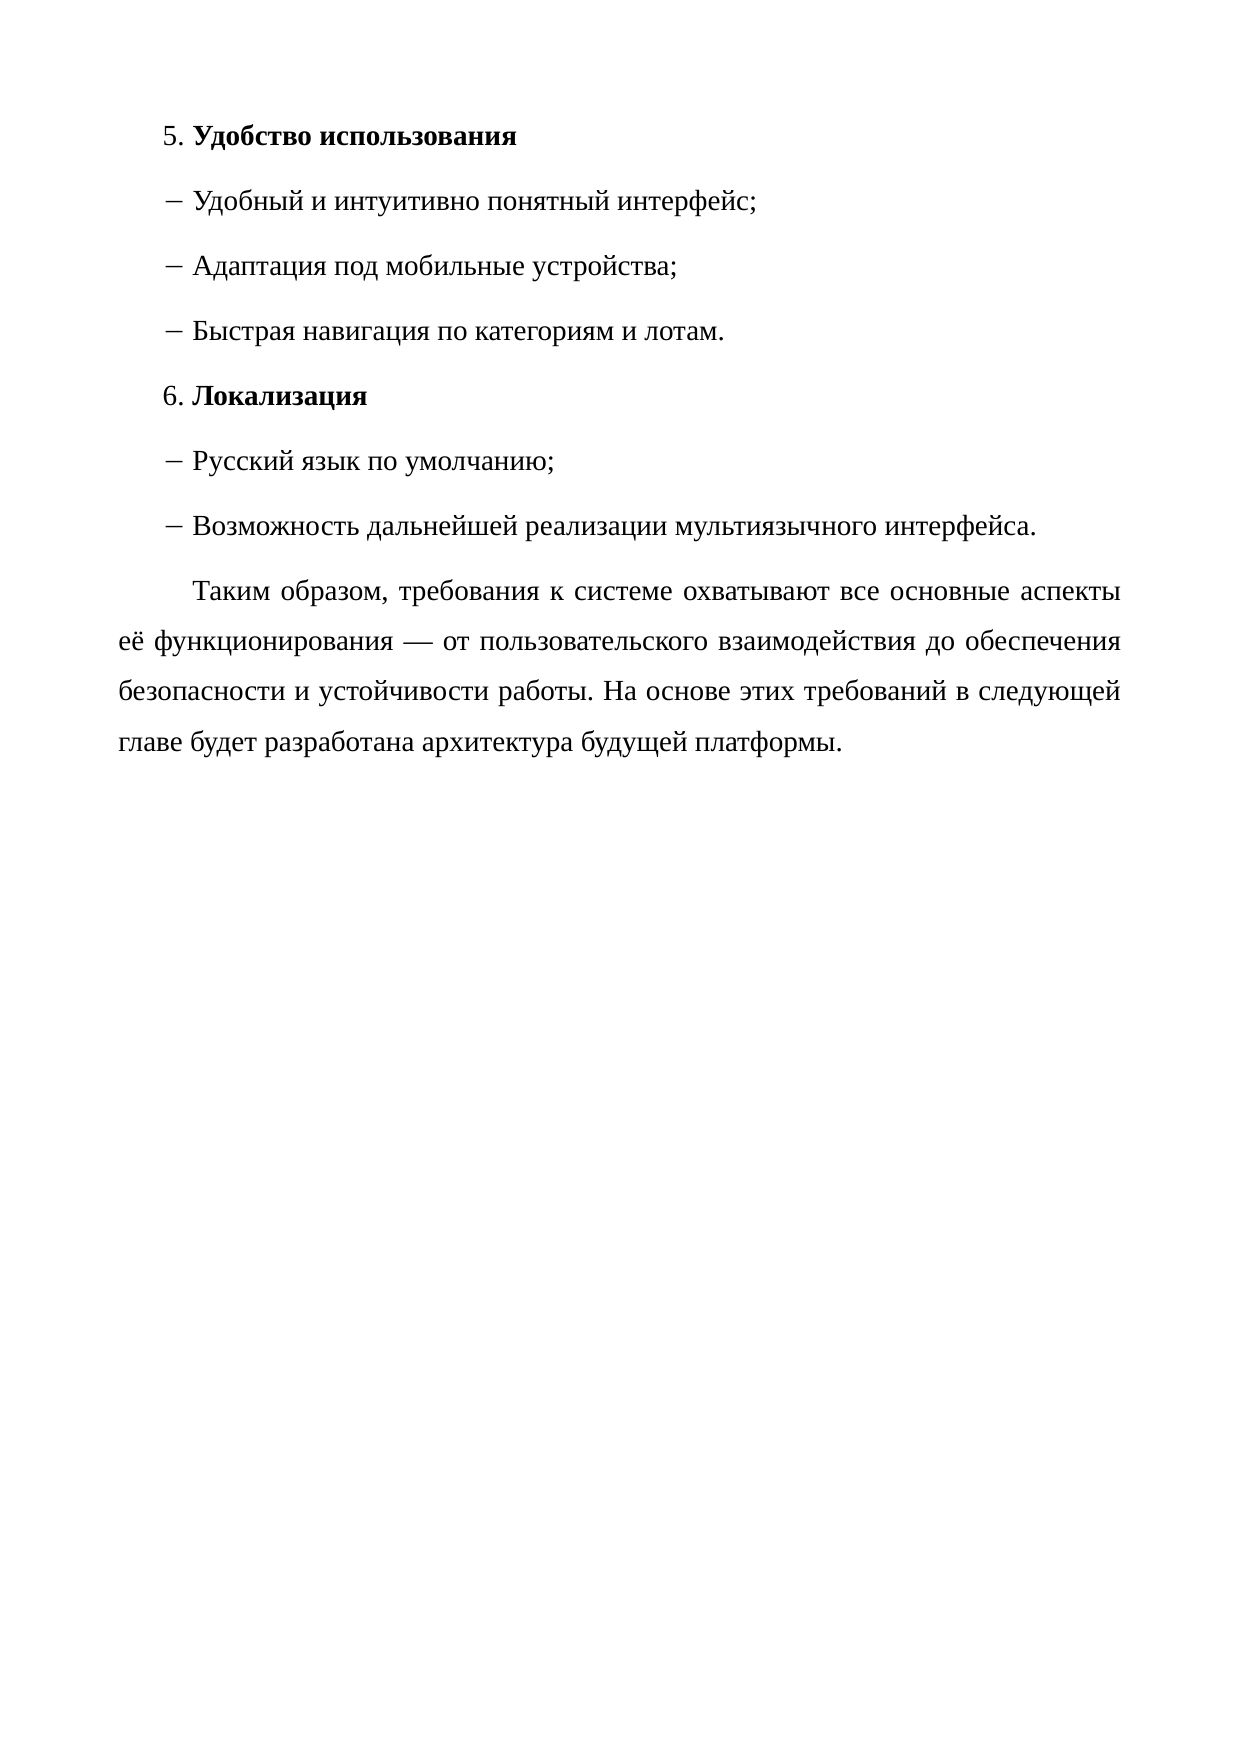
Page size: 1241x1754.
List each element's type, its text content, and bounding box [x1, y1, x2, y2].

text Таким образом, требования к системе охватывают все основные аспекты её функционирования — от пользовательского взаимодействия до обеспечения безопасности и устойчивости работы. На основе этих требований в следующей главе будет разработана архитектура будущей платформы. [118, 573, 1122, 757]
list Быстрая навигация по категориям и лотам. [162, 313, 1122, 347]
list Возможность дальнейшей реализации мультиязычного интерфейса. [162, 508, 1122, 542]
list Русский язык по умолчанию; [162, 443, 1122, 477]
list Адаптация под мобильные устройства; [162, 248, 1122, 282]
list Удобный и интуитивно понятный интерфейс; [162, 183, 1122, 217]
list Локализация [162, 378, 1122, 412]
list Удобство использования [162, 118, 1122, 152]
